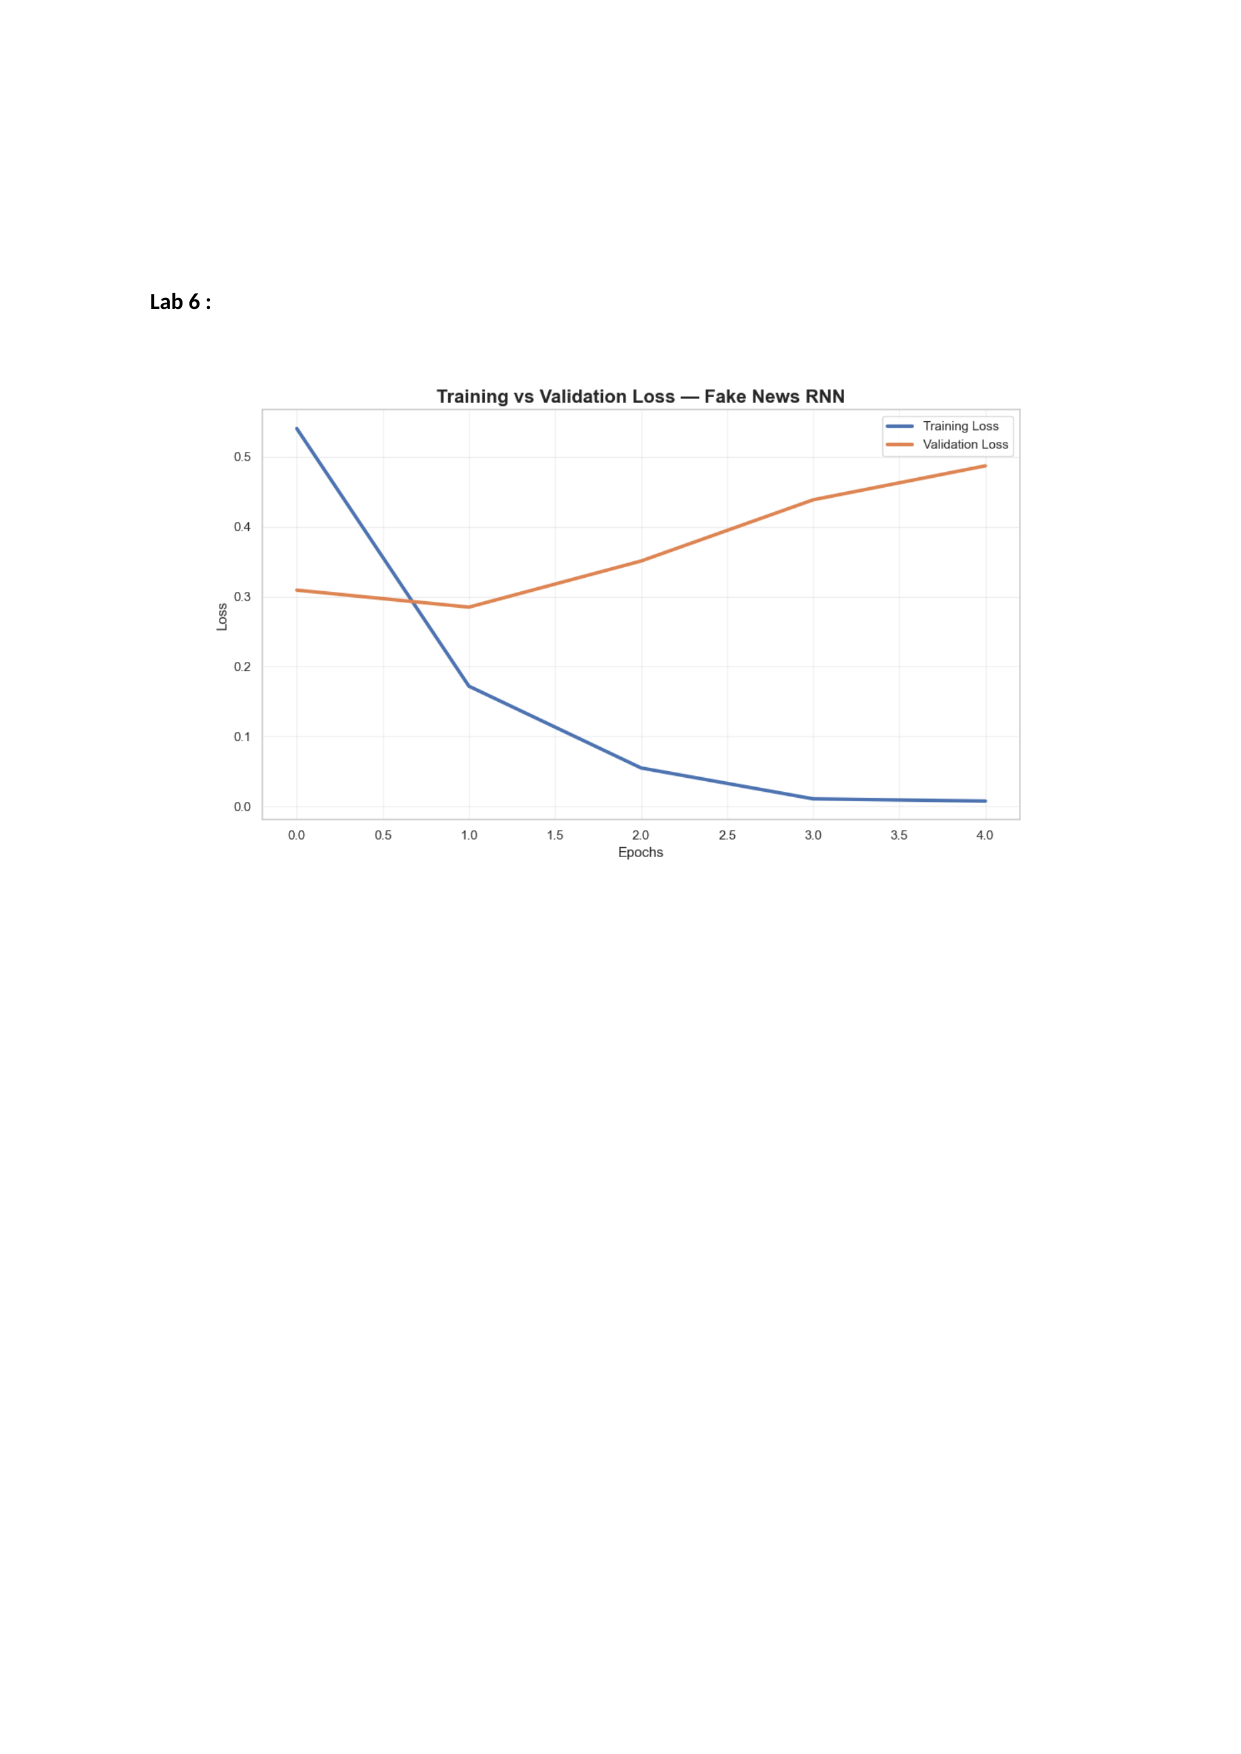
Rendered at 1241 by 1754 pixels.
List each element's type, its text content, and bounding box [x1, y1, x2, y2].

text Lab 6 : [150, 287, 1090, 315]
